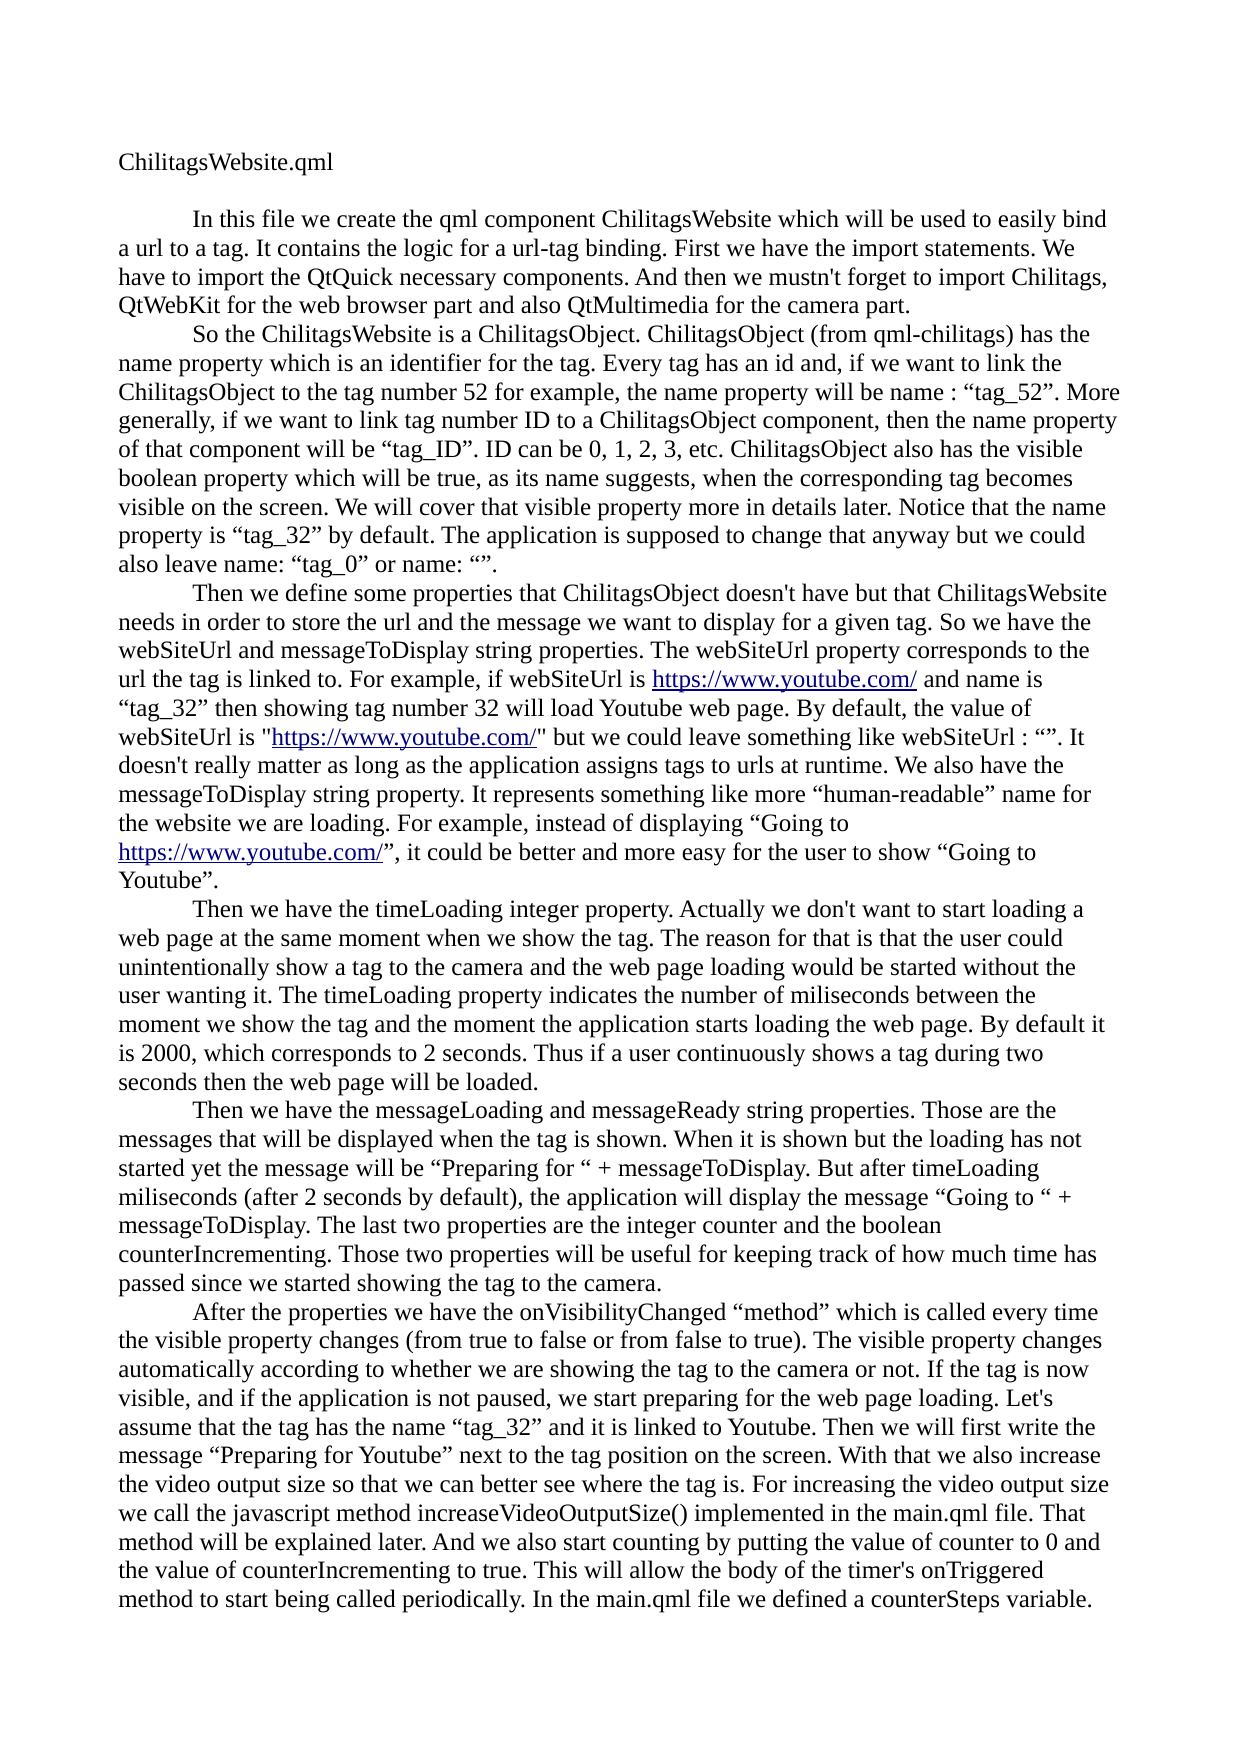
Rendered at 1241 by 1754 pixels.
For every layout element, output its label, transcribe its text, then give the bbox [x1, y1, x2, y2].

text So the ChilitagsWebsite is a ChilitagsObject. ChilitagsObject (from qml-chilitags) has the name property which is an identifier for the tag. Every tag has an id and, if we want to link the ChilitagsObject to the tag number 52 for example, the name property will be name : “tag_52”. More generally, if we want to link tag number ID to a ChilitagsObject component, then the name property of that component will be “tag_ID”. ID can be 0, 1, 2, 3, etc. ChilitagsObject also has the visible boolean property which will be true, as its name suggests, when the corresponding tag becomes visible on the screen. We will cover that visible property more in details later. Notice that the name property is “tag_32” by default. The application is supposed to change that anyway but we could also leave name: “tag_0” or name: “”. [118, 319, 1122, 578]
text In this file we create the qml component ChilitagsWebsite which will be used to easily bind a url to a tag. It contains the logic for a url-tag binding. First we have the import statements. We have to import the QtQuick necessary components. And then we mustn't forget to import Chilitags, QtWebKit for the web browser part and also QtMultimedia for the camera part. [118, 204, 1122, 319]
text Then we have the timeLoading integer property. Actually we don't want to start loading a web page at the same moment when we show the tag. The reason for that is that the user could unintentionally show a tag to the camera and the web page loading would be started without the user wanting it. The timeLoading property indicates the number of miliseconds between the moment we show the tag and the moment the application starts loading the web page. By default it is 2000, which corresponds to 2 seconds. Thus if a user continuously shows a tag during two seconds then the web page will be loaded. [118, 894, 1122, 1096]
text Then we have the messageLoading and messageReady string properties. Those are the messages that will be displayed when the tag is shown. When it is shown but the loading has not started yet the message will be “Preparing for “ + messageToDisplay. But after timeLoading miliseconds (after 2 seconds by default), the application will display the message “Going to “ + messageToDisplay. The last two properties are the integer counter and the boolean counterIncrementing. Those two properties will be useful for keeping track of how much time has passed since we started showing the tag to the camera. [118, 1096, 1122, 1297]
text ChilitagsWebsite.qml [118, 147, 1122, 176]
text After the properties we have the onVisibilityChanged “method” which is called every time the visible property changes (from true to false or from false to true). The visible property changes automatically according to whether we are showing the tag to the camera or not. If the tag is now visible, and if the application is not paused, we start preparing for the web page loading. Let's assume that the tag has the name “tag_32” and it is linked to Youtube. Then we will first write the message “Preparing for Youtube” next to the tag position on the screen. With that we also increase the video output size so that we can better see where the tag is. For increasing the video output size we call the javascript method increaseVideoOutputSize() implemented in the main.qml file. That method will be explained later. And we also start counting by putting the value of counter to 0 and the value of counterIncrementing to true. This will allow the body of the timer's onTriggered method to start being called periodically. In the main.qml file we defined a counterSteps variable. [118, 1297, 1122, 1613]
text Then we define some properties that ChilitagsObject doesn't have but that ChilitagsWebsite needs in order to store the url and the message we want to display for a given tag. So we have the webSiteUrl and messageToDisplay string properties. The webSiteUrl property corresponds to the url the tag is linked to. For example, if webSiteUrl is https://www.youtube.com/ and name is “tag_32” then showing tag number 32 will load Youtube web page. By default, the value of webSiteUrl is "https://www.youtube.com/" but we could leave something like webSiteUrl : “”. It doesn't really matter as long as the application assigns tags to urls at runtime. We also have the messageToDisplay string property. It represents something like more “human-readable” name for the website we are loading. For example, instead of displaying “Going to https://www.youtube.com/”, it could be better and more easy for the user to show “Going to Youtube”. [118, 578, 1122, 894]
